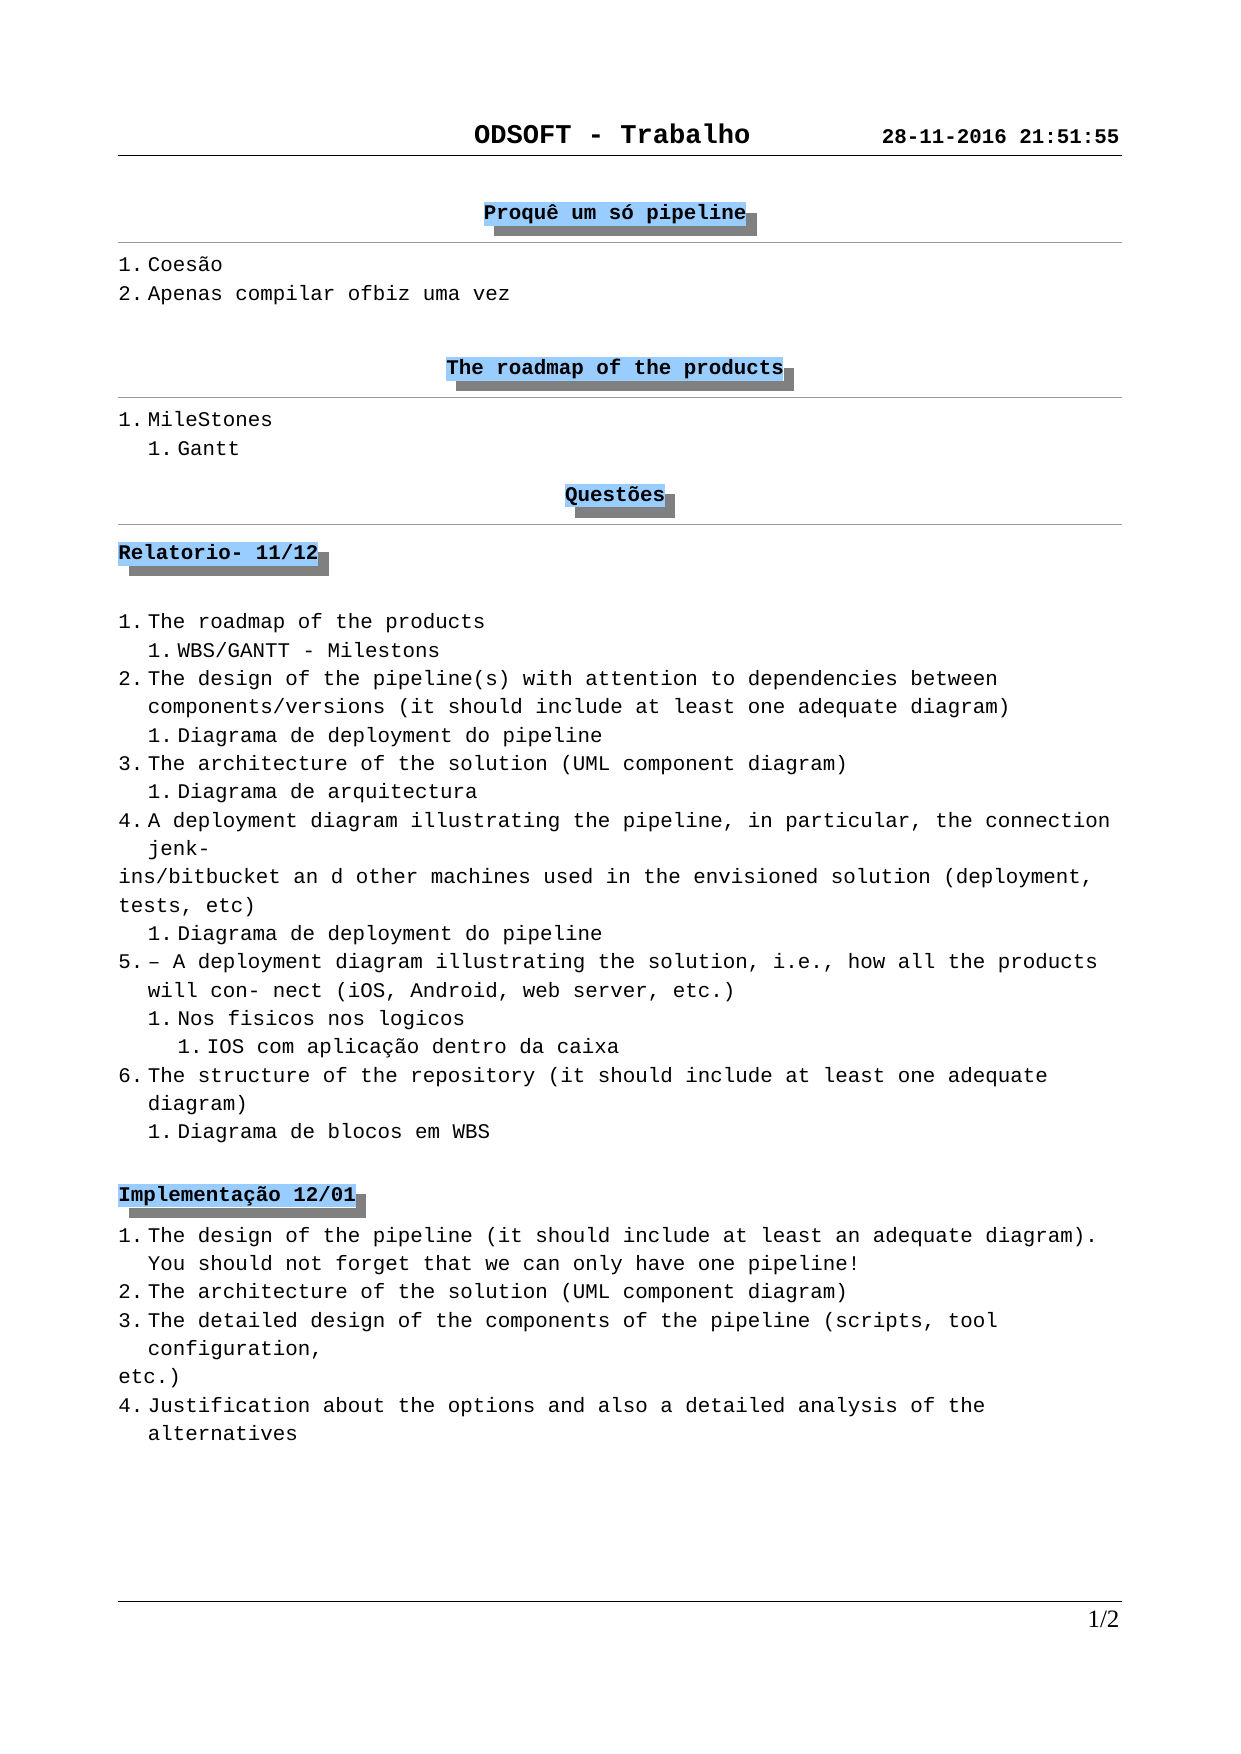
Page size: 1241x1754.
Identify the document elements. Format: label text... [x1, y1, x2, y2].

list Nos fisicos nos logicos [148, 1008, 1122, 1032]
list A deployment diagram illustrating the pipeline, in particular, the connection jenk- [118, 809, 1122, 862]
list The architecture of the solution (UML component diagram) [118, 753, 1122, 777]
list WBS/GANTT - Milestons [148, 639, 1122, 663]
list ins/bitbucket an d other machines used in the envisioned solution (deployment, [118, 866, 1122, 890]
list IOS com aplicação dentro da caixa [177, 1036, 1122, 1060]
subtitle Implementação 12/01 [356, 1184, 1122, 1218]
list The design of the pipeline(s) with attention to dependencies between components/versions (it should include at least one adequate diagram) [118, 668, 1122, 720]
list Diagrama de deployment do pipeline [148, 923, 1122, 947]
subtitle Implementação 12/01 [118, 1207, 356, 1218]
list Diagrama de arquitectura [148, 781, 1122, 805]
subtitle Relatorio- 11/12 [318, 542, 1122, 576]
list The roadmap of the products [118, 611, 1122, 635]
list The detailed design of the components of the pipeline (scripts, tool configuration, [118, 1310, 1122, 1362]
list Justification about the options and also a detailed analysis of the alternatives [118, 1395, 1122, 1447]
subtitle Proquê um só pipeline [118, 196, 1122, 242]
list – A deployment diagram illustrating the solution, i.e., how all the products will con- nect (iOS, Android, web server, etc.) [118, 951, 1122, 1003]
list The architecture of the solution (UML component diagram) [118, 1282, 1122, 1305]
list tests, etc) [118, 894, 1122, 918]
list The structure of the repository (it should include at least one adequate diagram) [118, 1064, 1122, 1117]
list Gantt [148, 438, 1122, 461]
list Diagrama de deployment do pipeline [148, 724, 1122, 748]
list MileStones [118, 409, 1122, 433]
list Diagrama de blocos em WBS [148, 1121, 1122, 1145]
subtitle Questões [118, 478, 1122, 524]
subtitle The roadmap of the products [118, 351, 1122, 397]
list Apenas compilar ofbiz uma vez [118, 283, 1122, 306]
text etc.) [118, 1367, 1122, 1390]
list Coesão [118, 254, 1122, 278]
list The design of the pipeline (it should include at least an adequate diagram). You should not forget that we can only have one pipeline! [118, 1225, 1122, 1277]
